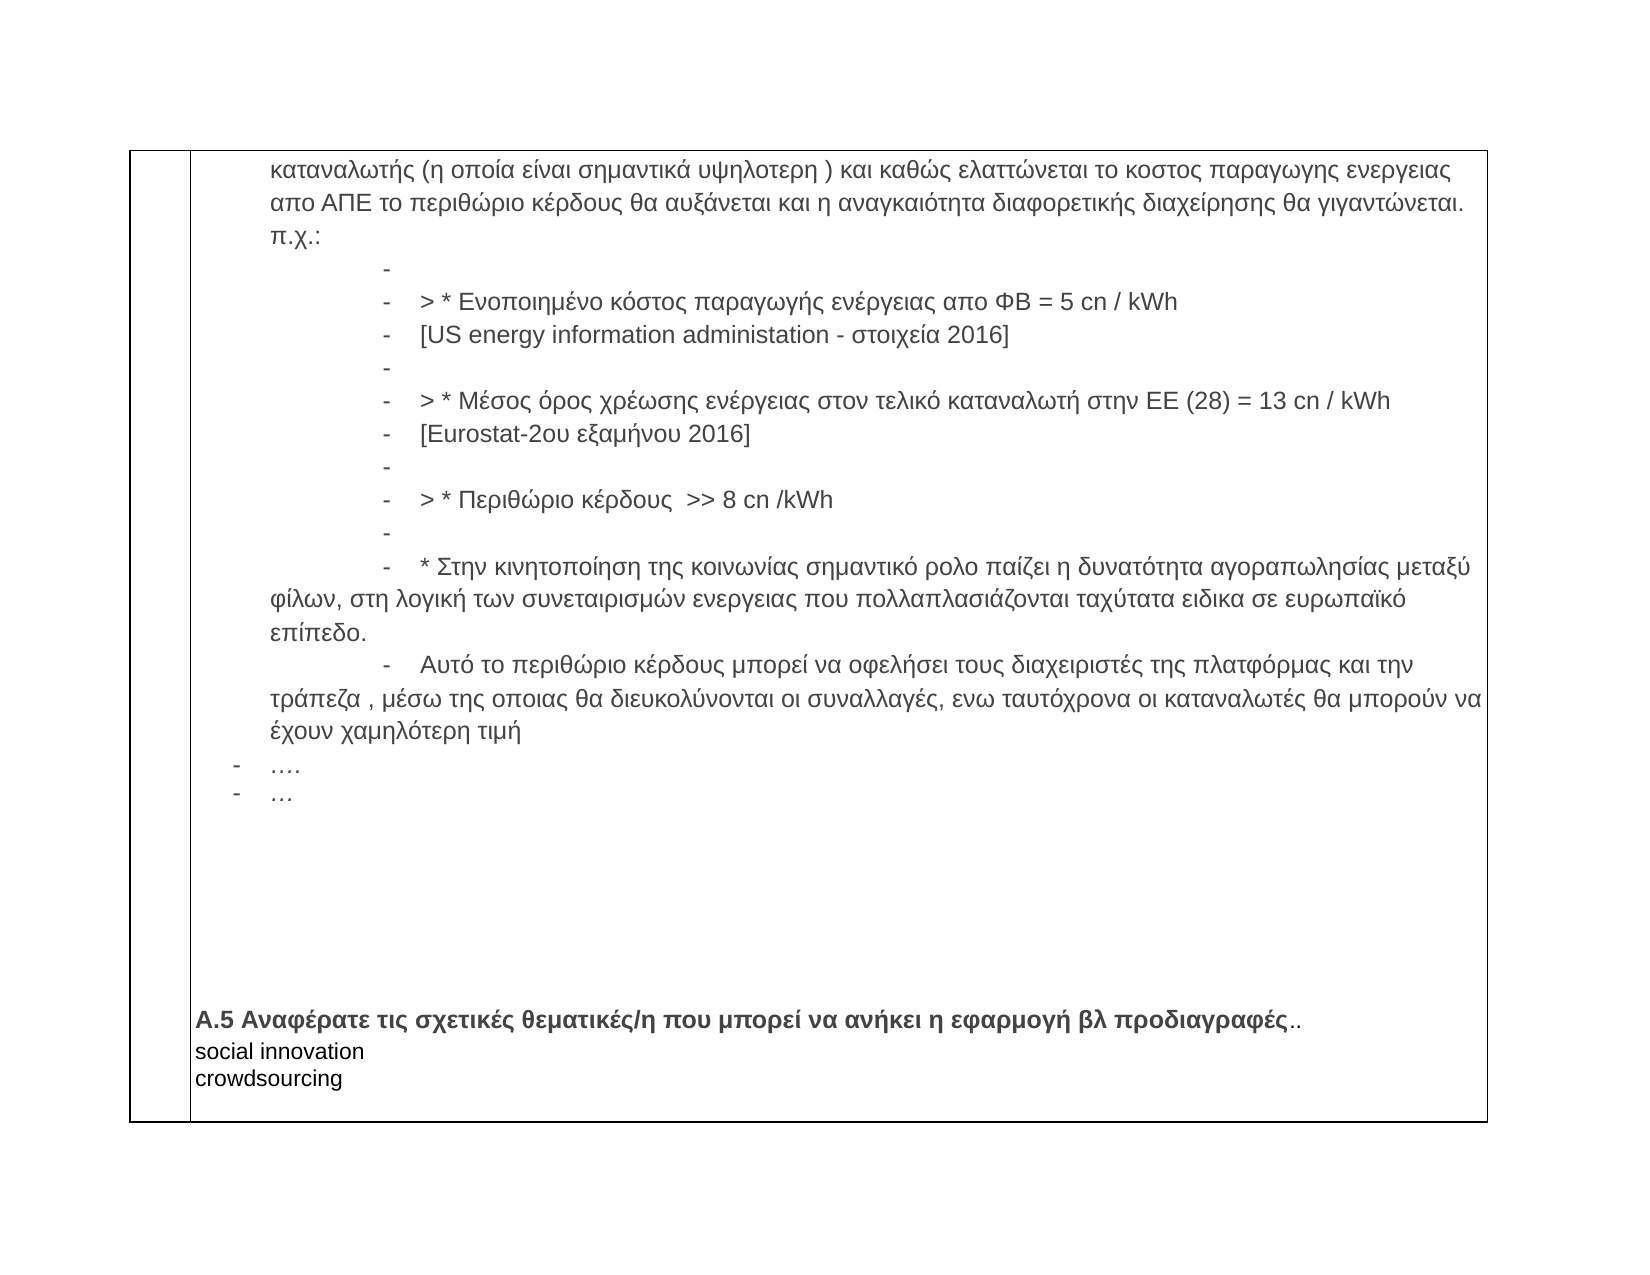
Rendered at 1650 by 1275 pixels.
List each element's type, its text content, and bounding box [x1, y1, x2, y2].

table_cell [131, 151, 190, 1121]
table_cell καταναλωτής (η οποία είναι σημαντικά υψηλοτερη ) και καθώς ελαττώνεται το κοστος παραγωγης ενεργειας απο ΑΠΕ το περιθώριο κέρδους θα αυξάνεται και η αναγκαιότητα διαφορετικής διαχείρησης θα γιγαντώνεται. π.χ.: > * Ενοποιημένο κόστος παραγωγής ενέργειας απο ΦΒ = 5 cn / kWh [US energy information administation - στοιχεία 2016] > * Μέσος όρος χρέωσης ενέργειας στον τελικό καταναλωτή στην ΕΕ (28) = 13 cn / kWh [Eurostat-2ου εξαμήνου 2016] > * Περιθώριο κέρδους >> 8 cn /kWh * Στην κινητοποίηση της κοινωνίας σημαντικό ρολο παίζει η δυνατότητα αγοραπωλησίας μεταξύ φίλων, στη λογική των συνεταιρισμών ενεργειας που πολλαπλασιάζονται ταχύτατα ειδικα σε ευρωπαϊκό επίπεδο. Αυτό το περιθώριο κέρδους μπορεί να οφελήσει τους διαχειριστές της πλατφόρμας και την τράπεζα , μέσω της οποιας θα διευκολύνονται οι συναλλαγές, ενω ταυτόχρονα οι καταναλωτές θα μπορούν να έχουν χαμηλότερη τιμή …. … A.5 Αναφέρατε τις σχετικές θεματικές/η που μπορεί να ανήκει η εφαρμογή βλ προδιαγραφές.. social innovation crowdsourcing [191, 151, 1487, 1121]
